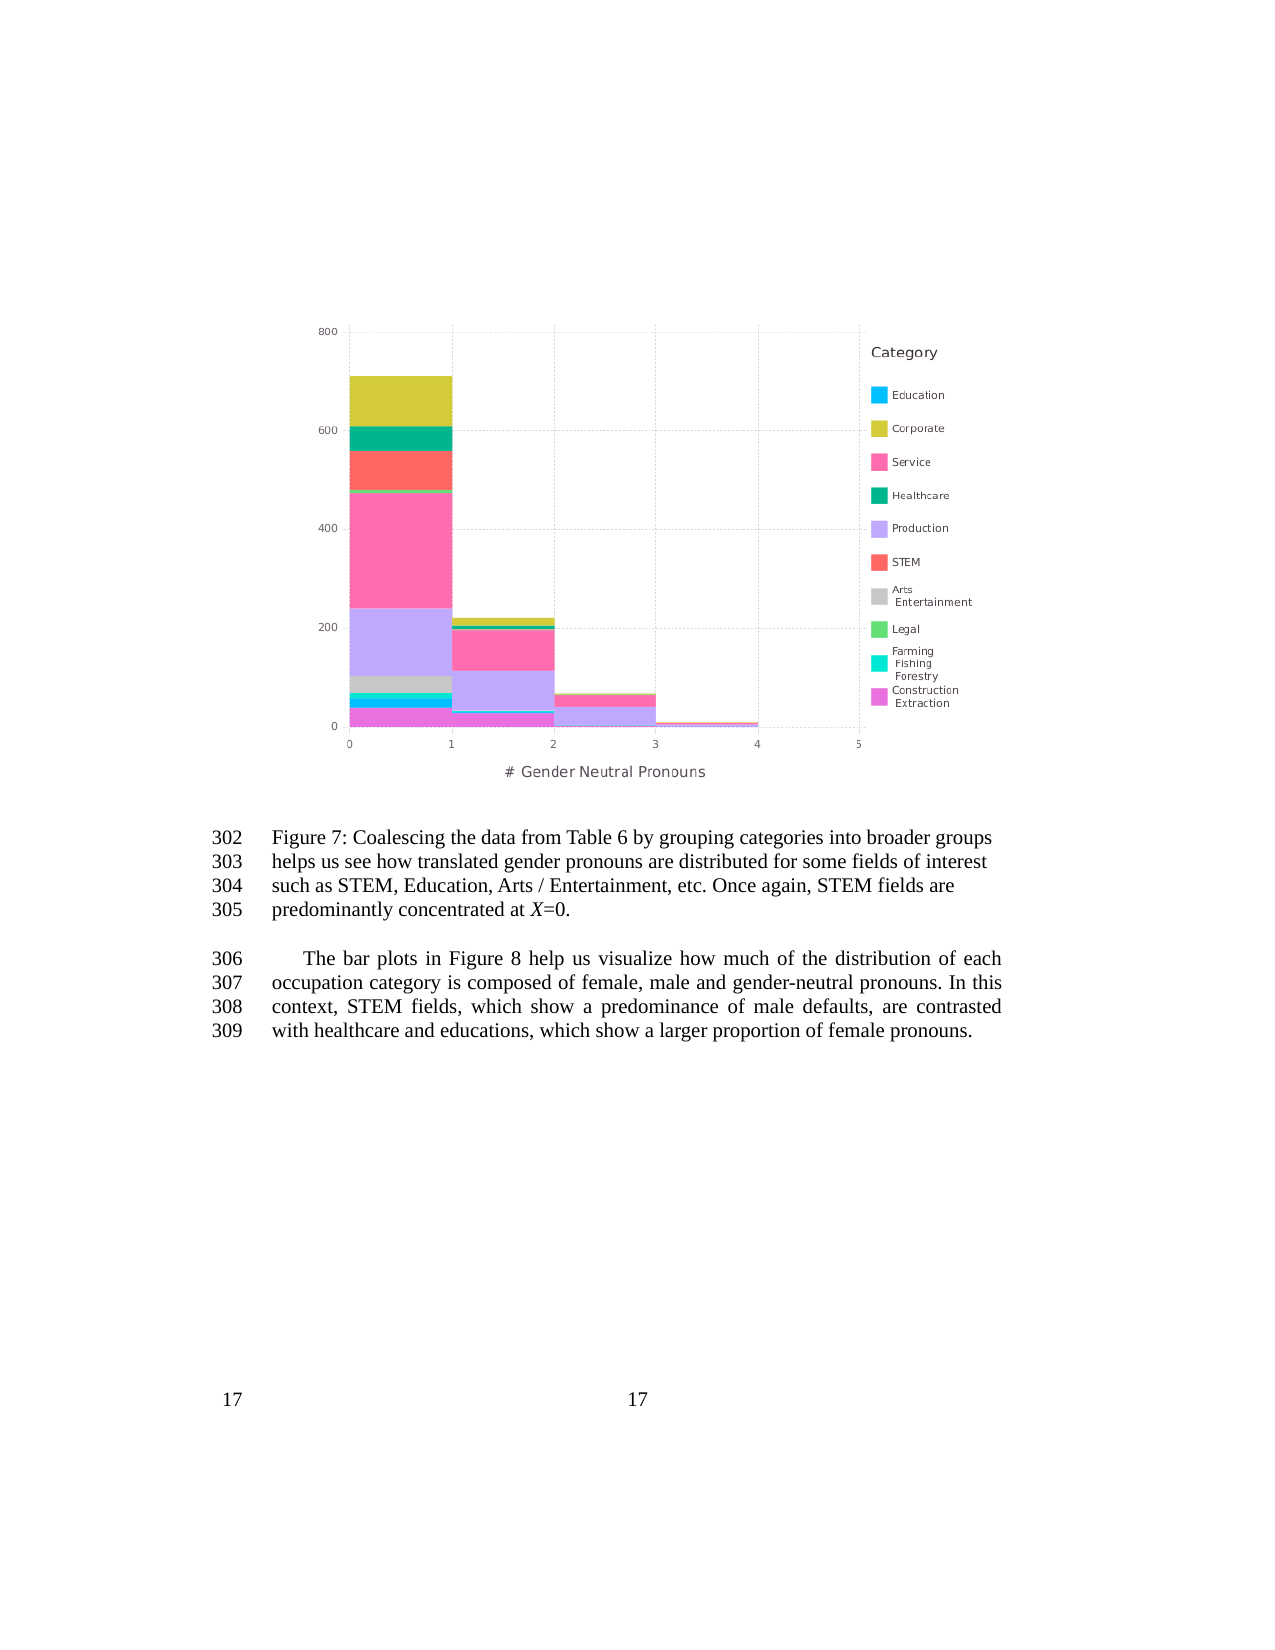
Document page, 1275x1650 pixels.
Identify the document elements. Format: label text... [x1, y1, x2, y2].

text Figure 7: Coalescing the data from Table 6 by grouping categories into broader groups helps us see how translated gender pronouns are distributed for some fields of interest such as STEM, Education, Arts / Entertainment, etc. Once again, STEM fields are predominantly concentrated at X=0." by grouping categories into broader groups helps us see how translated gender pronouns are distributed for some fields of interest such as STEM, Education, Arts / Entertainment, etc. Once again, STEM fields are predominantly concentrated at X=0. " 6 [272, 286, 1003, 921]
text The bar plots in Figure 8 help us visualize how much of the distribution of each occupation category is composed of female, male and gender-neutral pronouns. In this context, STEM fields, which show a predominance of male defaults, are contrasted with healthcare and educations, which show a larger proportion of female pronouns." help us visualize how much of the distribution of each occupation category is composed of female, male and gender-neutral pronouns. In this context, STEM fields, which show a predominance of male defaults, are contrasted with healthcare and educations, which show a larger proportion of female pronouns. " [272, 946, 1003, 1042]
picture [278, 286, 997, 825]
